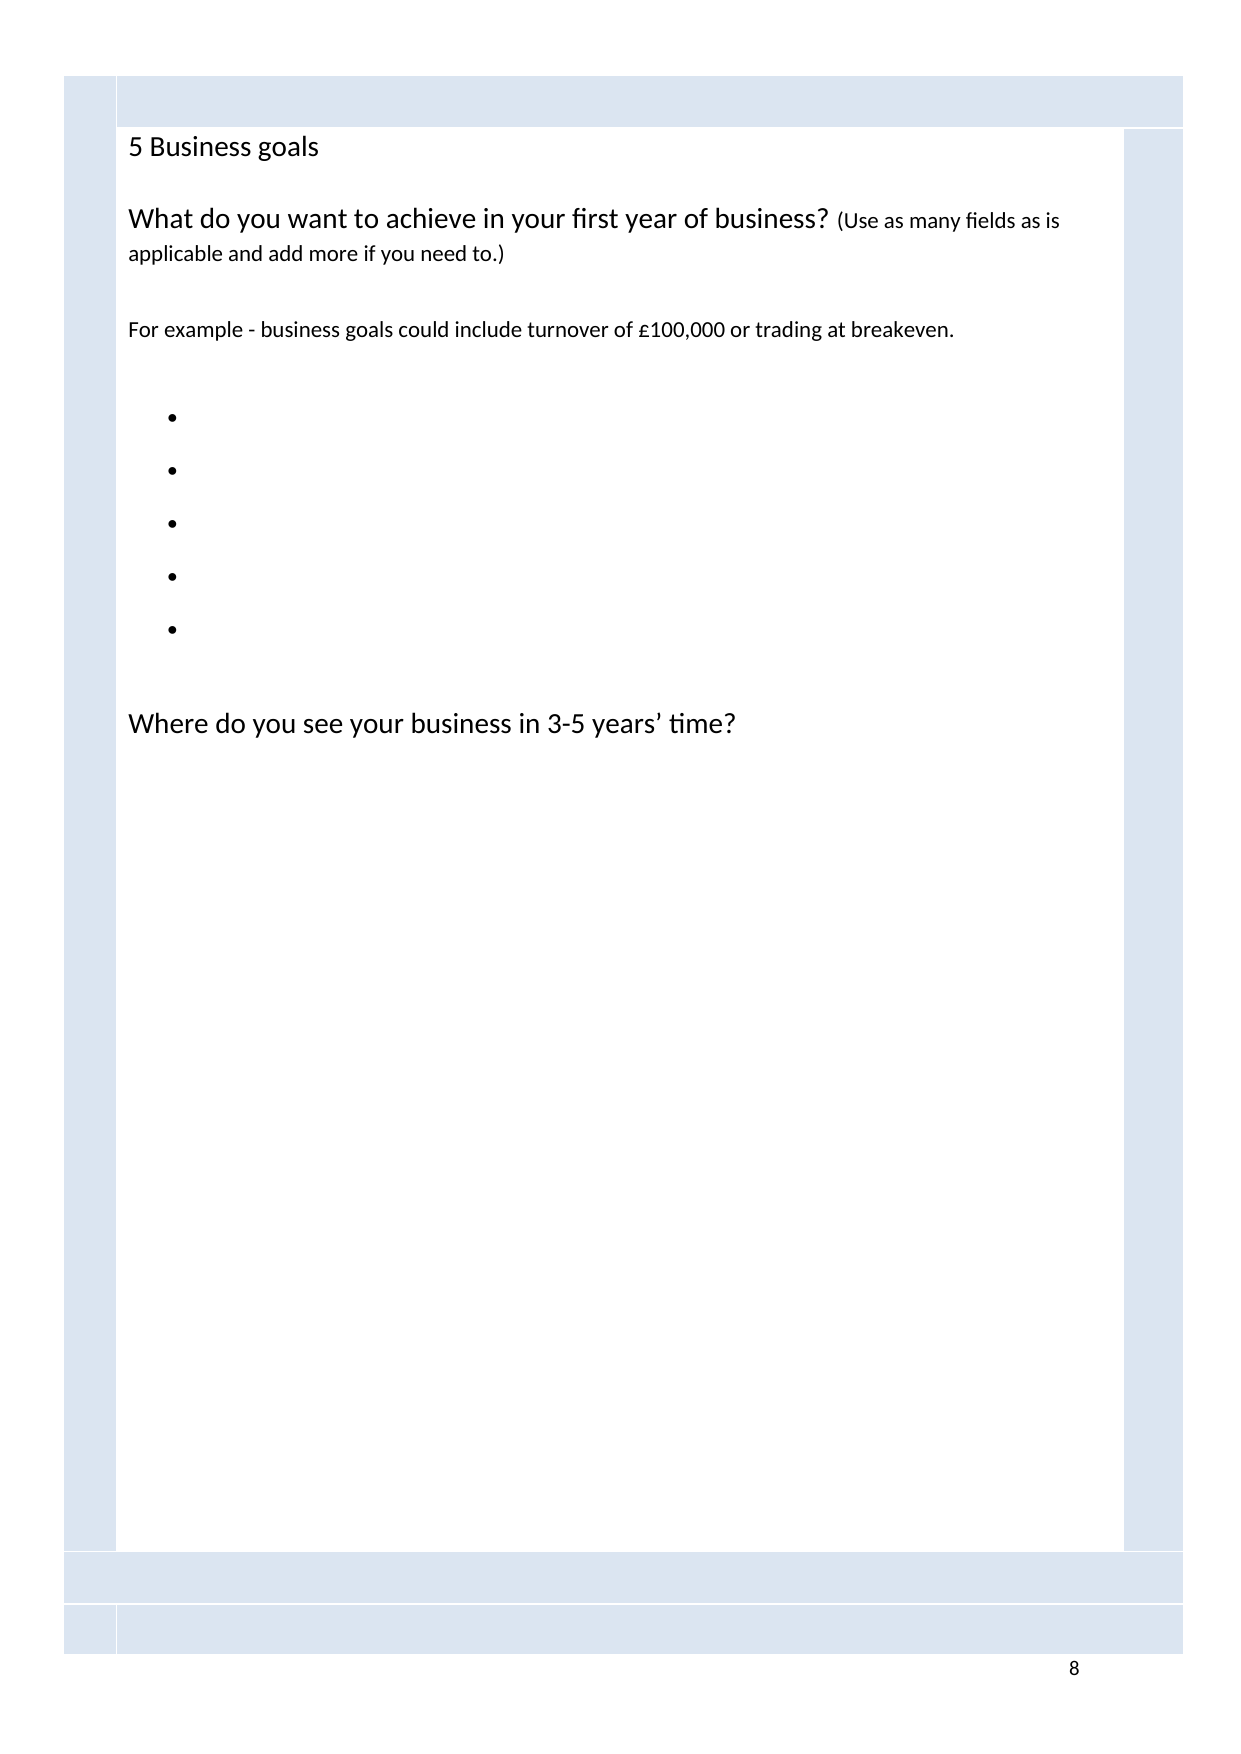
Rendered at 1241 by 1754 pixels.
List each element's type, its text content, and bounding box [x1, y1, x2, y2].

table_cell [117, 1605, 1183, 1654]
table_cell [117, 76, 1183, 127]
table_cell [64, 1605, 116, 1654]
table_cell [1124, 129, 1183, 1551]
table_cell [64, 1552, 1183, 1603]
table_cell [64, 76, 116, 1551]
table_cell 5 Business goals What do you want to achieve in your first year of business? (Use as many fields as is applicable and add more if you need to.) For example - business goals could include turnover of £100,000 or trading at breakeven. Where do you see your business in 3-5 years’ time? [117, 129, 1123, 1551]
